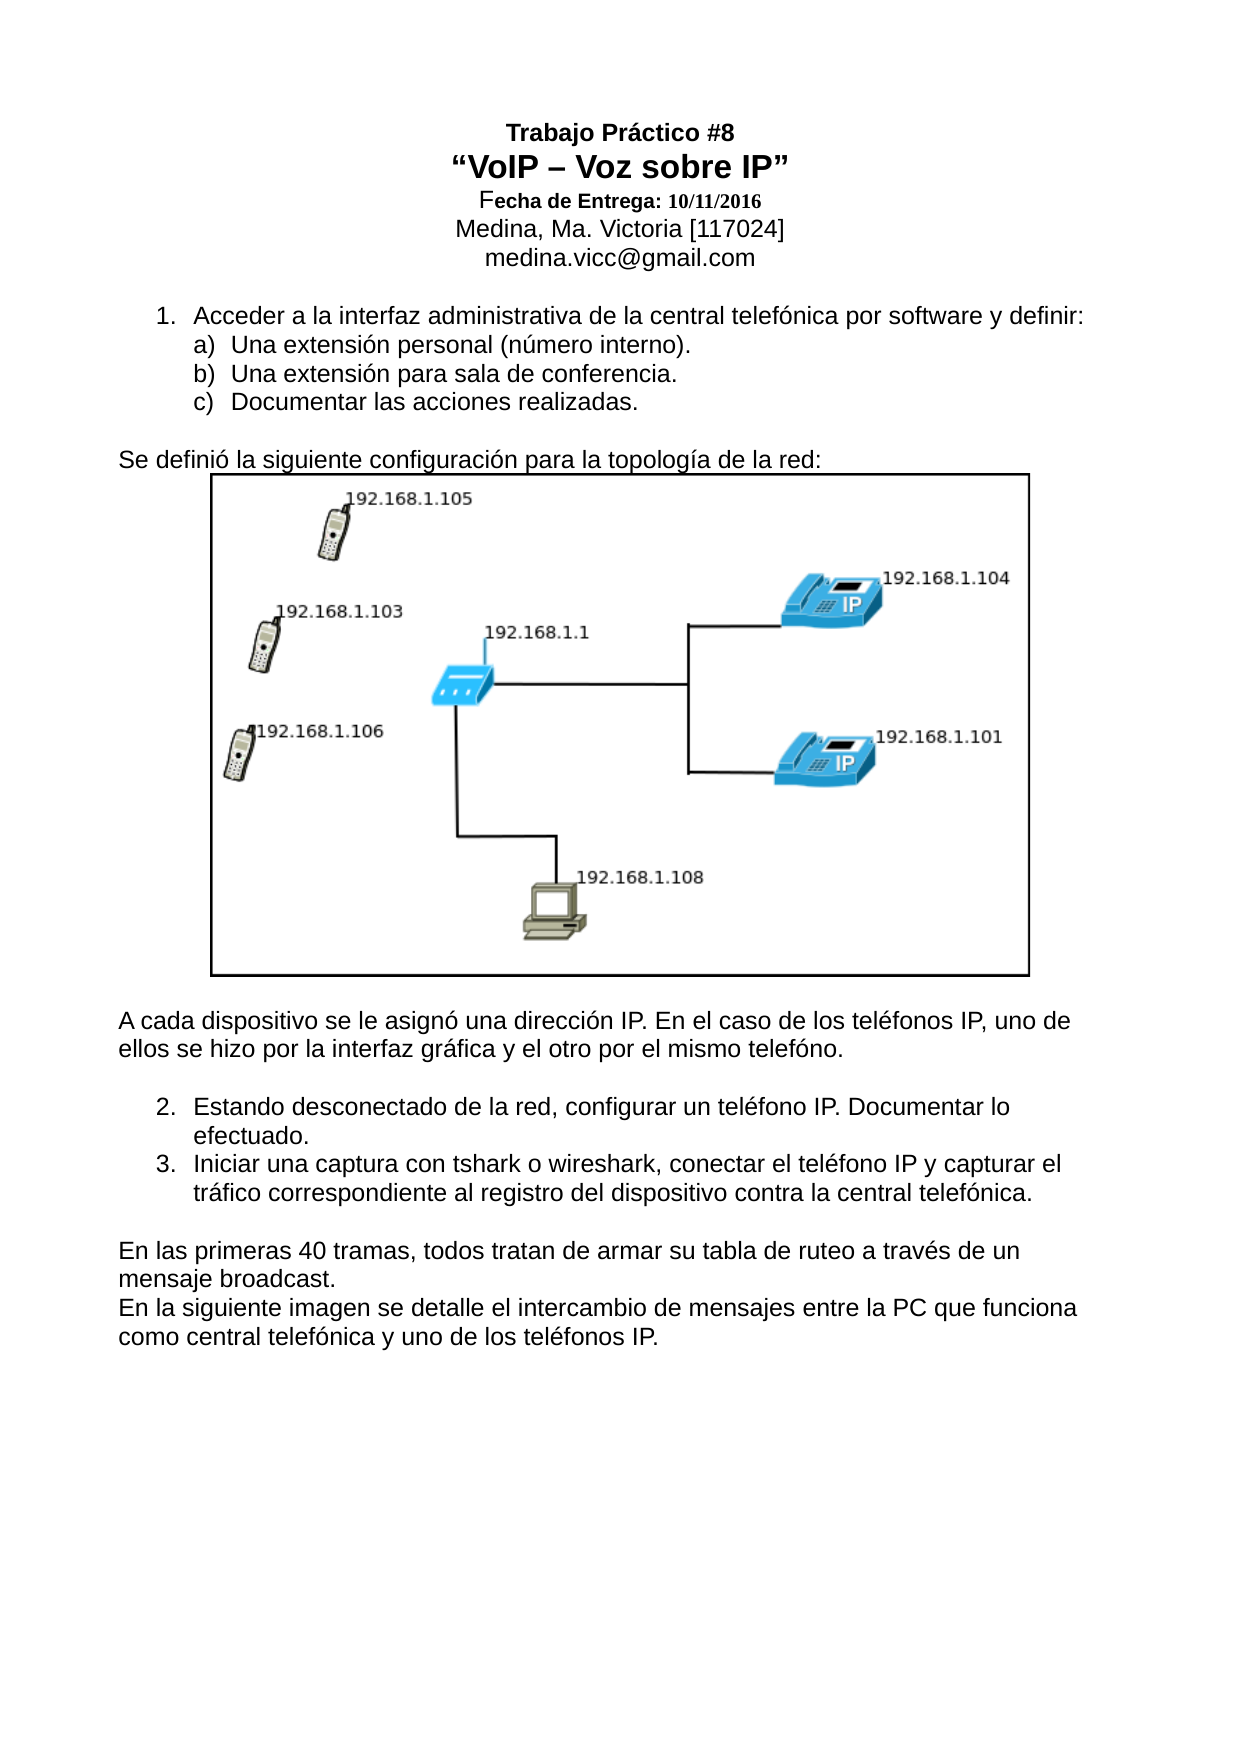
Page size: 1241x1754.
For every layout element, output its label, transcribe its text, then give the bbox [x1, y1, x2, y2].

text A cada dispositivo se le asignó una dirección IP. En el caso de los teléfonos IP, uno de ellos se hizo por la interfaz gráfica y el otro por el mismo telefóno. [118, 1006, 1122, 1063]
text En la siguiente imagen se detalle el intercambio de mensajes entre la PC que funciona como central telefónica y uno de los teléfonos IP. [118, 1293, 1122, 1351]
list Acceder a la interfaz administrativa de la central telefónica por software y definir: [156, 301, 1122, 330]
list Estando desconectado de la red, configurar un teléfono IP. Documentar lo efectuado. [156, 1092, 1122, 1149]
text Se definió la siguiente configuración para la topología de la red: [118, 445, 1122, 473]
list Una extensión personal (número interno). [193, 330, 1122, 358]
picture [210, 473, 1031, 977]
list Iniciar una captura con tshark o wireshark, conectar el teléfono IP y capturar el tráfico correspondiente al registro del dispositivo contra la central telefónica. [156, 1149, 1122, 1207]
list Una extensión para sala de conferencia. [193, 358, 1122, 387]
list Documentar las acciones realizadas. [193, 387, 1122, 416]
text En las primeras 40 tramas, todos tratan de armar su tabla de ruteo a través de un mensaje broadcast. [118, 1236, 1122, 1293]
